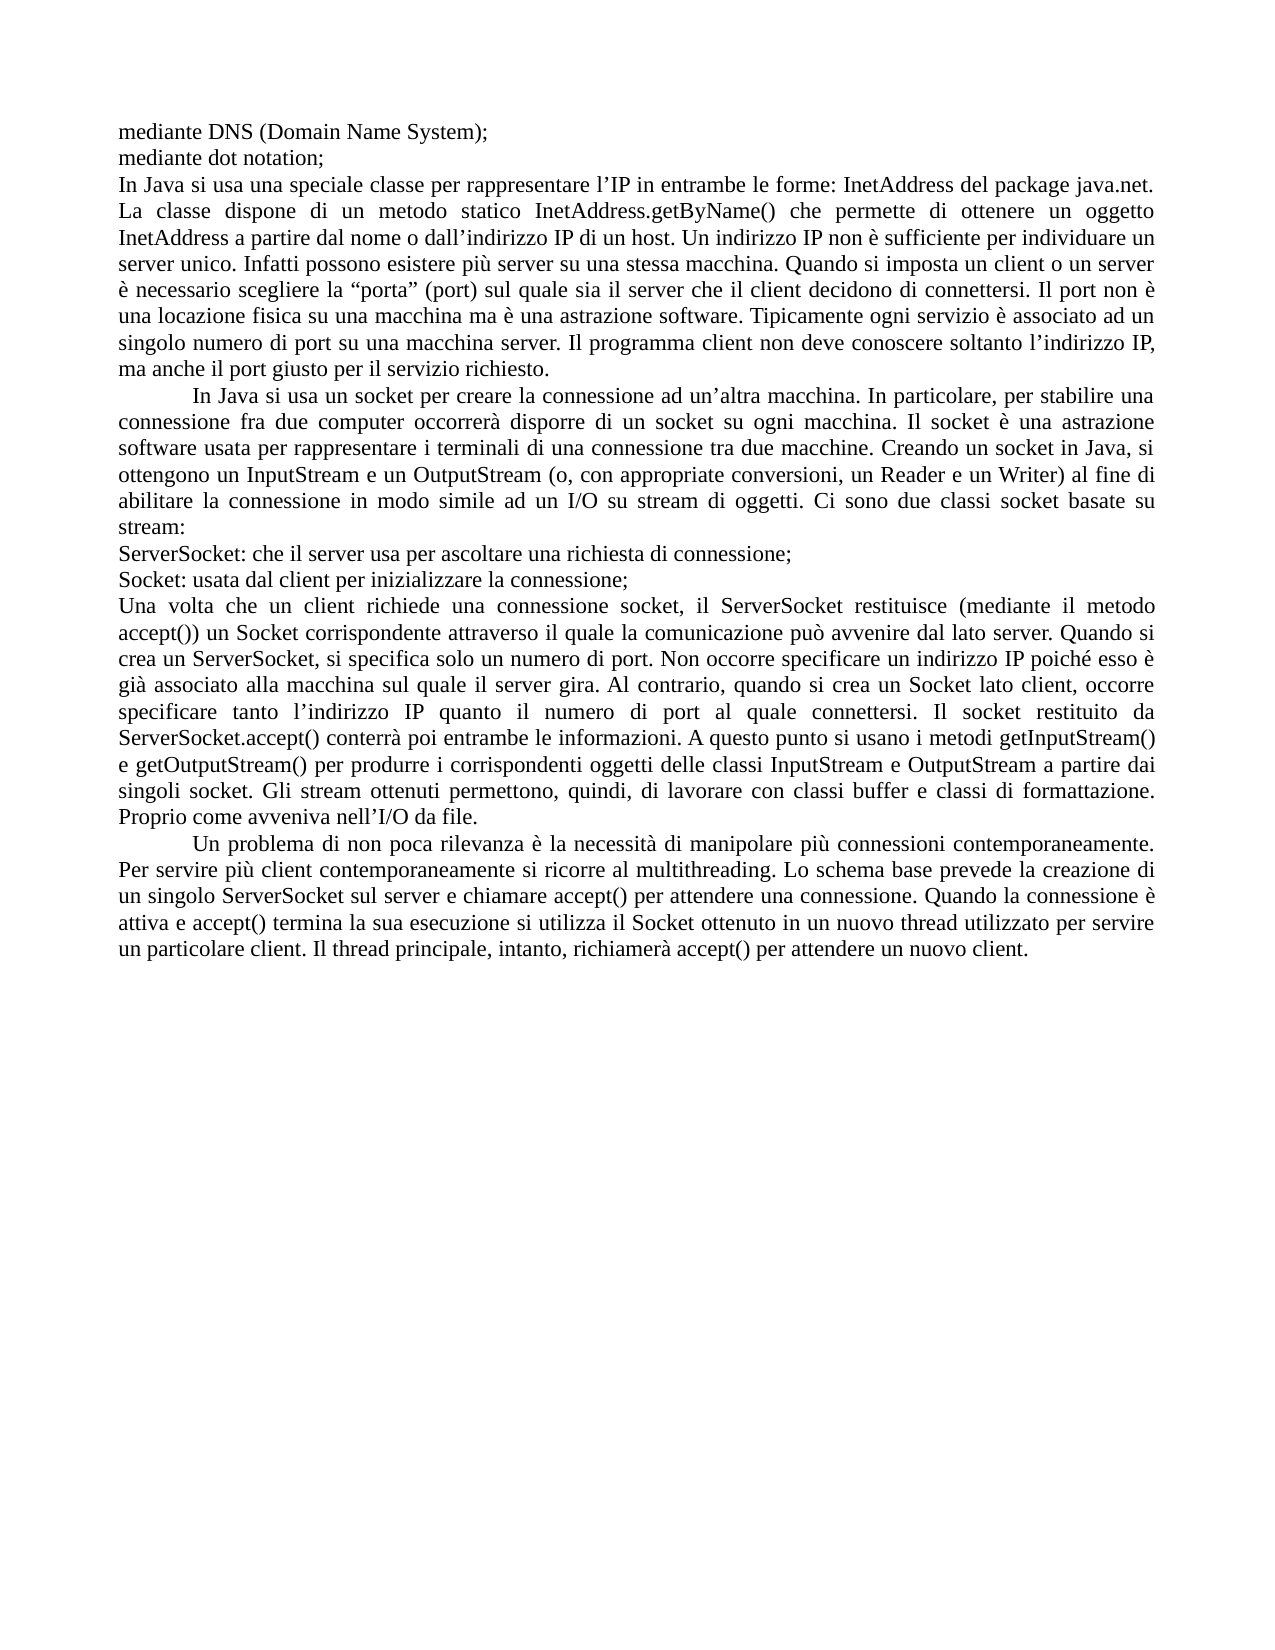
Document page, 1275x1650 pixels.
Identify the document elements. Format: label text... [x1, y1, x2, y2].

text ServerSocket: che il server usa per ascoltare una richiesta di connessione; [118, 540, 1157, 566]
text Un problema di non poca rilevanza è la necessità di manipolare più connessioni contemporaneamente. Per servire più client contemporaneamente si ricorre al multithreading. Lo schema base prevede la creazione di un singolo ServerSocket sul server e chiamare accept() per attendere una connessione. Quando la connessione è attiva e accept() termina la sua esecuzione si utilizza il Socket ottenuto in un nuovo thread utilizzato per servire un particolare client. Il thread principale, intanto, richiamerà accept() per attendere un nuovo client. [118, 830, 1157, 961]
text Una volta che un client richiede una connessione socket, il ServerSocket restituisce (mediante il metodo accept()) un Socket corrispondente attraverso il quale la comunicazione può avvenire dal lato server. Quando si crea un ServerSocket, si specifica solo un numero di port. Non occorre specificare un indirizzo IP poiché esso è già associato alla macchina sul quale il server gira. Al contrario, quando si crea un Socket lato client, occorre specificare tanto l’indirizzo IP quanto il numero di port al quale connettersi. Il socket restituito da ServerSocket.accept() conterrà poi entrambe le informazioni. A questo punto si usano i metodi getInputStream() e getOutputStream() per produrre i corrispondenti oggetti delle classi InputStream e OutputStream a partire dai singoli socket. Gli stream ottenuti permettono, quindi, di lavorare con classi buffer e classi di formattazione. Proprio come avveniva nell’I/O da file. [118, 592, 1157, 830]
text In Java si usa un socket per creare la connessione ad un’altra macchina. In particolare, per stabilire una connessione fra due computer occorrerà disporre di un socket su ogni macchina. Il socket è una astrazione software usata per rappresentare i terminali di una connessione tra due macchine. Creando un socket in Java, si ottengono un InputStream e un OutputStream (o, con appropriate conversioni, un Reader e un Writer) al fine di abilitare la connessione in modo simile ad un I/O su stream di oggetti. Ci sono due classi socket basate su stream: [118, 382, 1157, 540]
text mediante DNS (Domain Name System); [118, 118, 1157, 144]
text mediante dot notation; [118, 144, 1157, 171]
text Socket: usata dal client per inizializzare la connessione; [118, 566, 1157, 592]
text In Java si usa una speciale classe per rappresentare l’IP in entrambe le forme: InetAddress del package java.net. La classe dispone di un metodo statico InetAddress.getByName() che permette di ottenere un oggetto InetAddress a partire dal nome o dall’indirizzo IP di un host. Un indirizzo IP non è sufficiente per individuare un server unico. Infatti possono esistere più server su una stessa macchina. Quando si imposta un client o un server è necessario scegliere la “porta” (port) sul quale sia il server che il client decidono di connettersi. Il port non è una locazione fisica su una macchina ma è una astrazione software. Tipicamente ogni servizio è associato ad un singolo numero di port su una macchina server. Il programma client non deve conoscere soltanto l’indirizzo IP, ma anche il port giusto per il servizio richiesto. [118, 171, 1157, 382]
